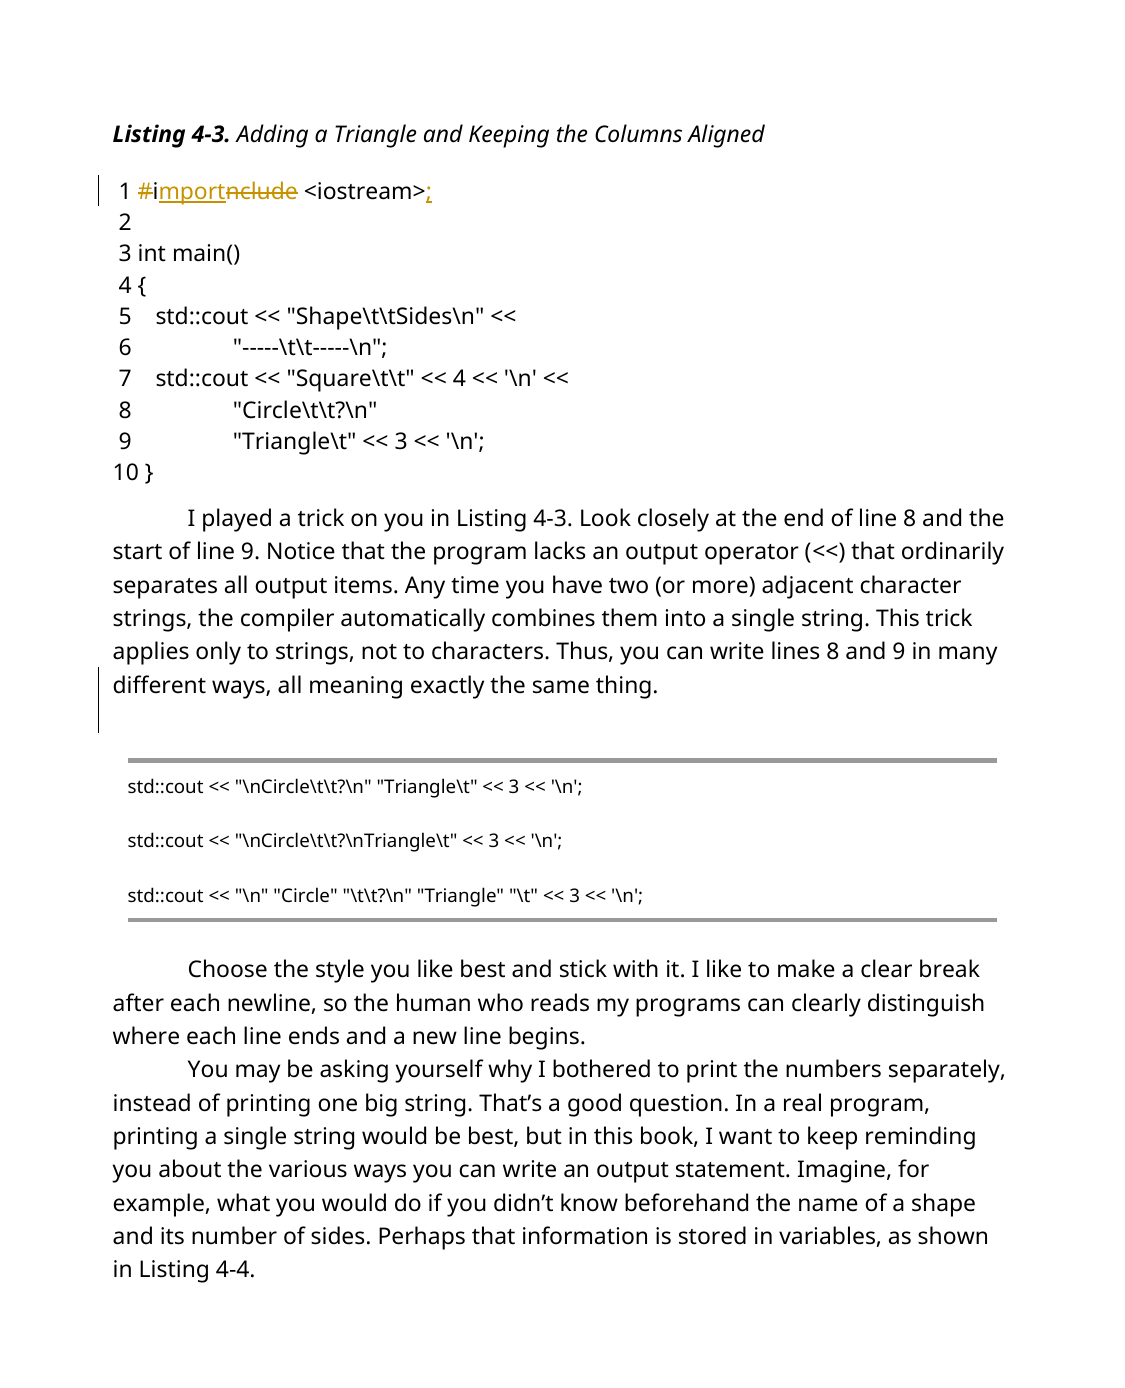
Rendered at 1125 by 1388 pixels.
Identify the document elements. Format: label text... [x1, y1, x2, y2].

text std::cout << "\nCircle\t\t?\n" "Triangle\t" << 3 << '\n'; [127, 759, 997, 799]
text 2 [112, 206, 1012, 237]
text 7 std::cout << "Square\t\t" << 4 << '\n' << [112, 362, 1012, 394]
text I played a trick on you in Listing 4-3. Look closely at the end of line 8 and the start of line 9. Notice that the program lacks an output operator (<<) that ordinarily separates all output items. Any time you have two (or more) adjacent character strings, the compiler automatically combines them into a single string. This trick applies only to strings, not to characters. Thus, you can write lines 8 and 9 in many different ways, all meaning exactly the same thing. [112, 500, 1012, 733]
text 3 int main() [112, 237, 1012, 269]
text std::cout << "\nCircle\t\t?\nTriangle\t" << 3 << '\n'; [127, 812, 997, 853]
text 4 { [112, 269, 1012, 300]
text std::cout << "\n" "Circle" "\t\t?\n" "Triangle" "\t" << 3 << '\n'; [127, 867, 997, 922]
text Listing 4-3. Adding a Triangle and Keeping the Columns Aligned [112, 118, 1012, 149]
text 8 "Circle\t\t?\n" [112, 394, 1012, 425]
text 10 } [112, 456, 1012, 487]
text 5 std::cout << "Shape\t\tSides\n" << [112, 300, 1012, 331]
text Choose the style you like best and stick with it. I like to make a clear break after each newline, so the human who reads my programs can clearly distinguish where each line ends and a new line begins. [112, 951, 1012, 1051]
text 1 import <iostream>; [112, 175, 1012, 206]
text 6 "-----\t\t-----\n"; [112, 331, 1012, 362]
text 9 "Triangle\t" << 3 << '\n'; [112, 425, 1012, 456]
text You may be asking yourself why I bothered to print the numbers separately, instead of printing one big string. That’s a good question. In a real program, printing a single string would be best, but in this book, I want to keep reminding you about the various ways you can write an output statement. Imagine, for example, what you would do if you didn’t know beforehand the name of a shape and its number of sides. Perhaps that information is stored in variables, as shown in Listing 4-4. [112, 1051, 1012, 1284]
